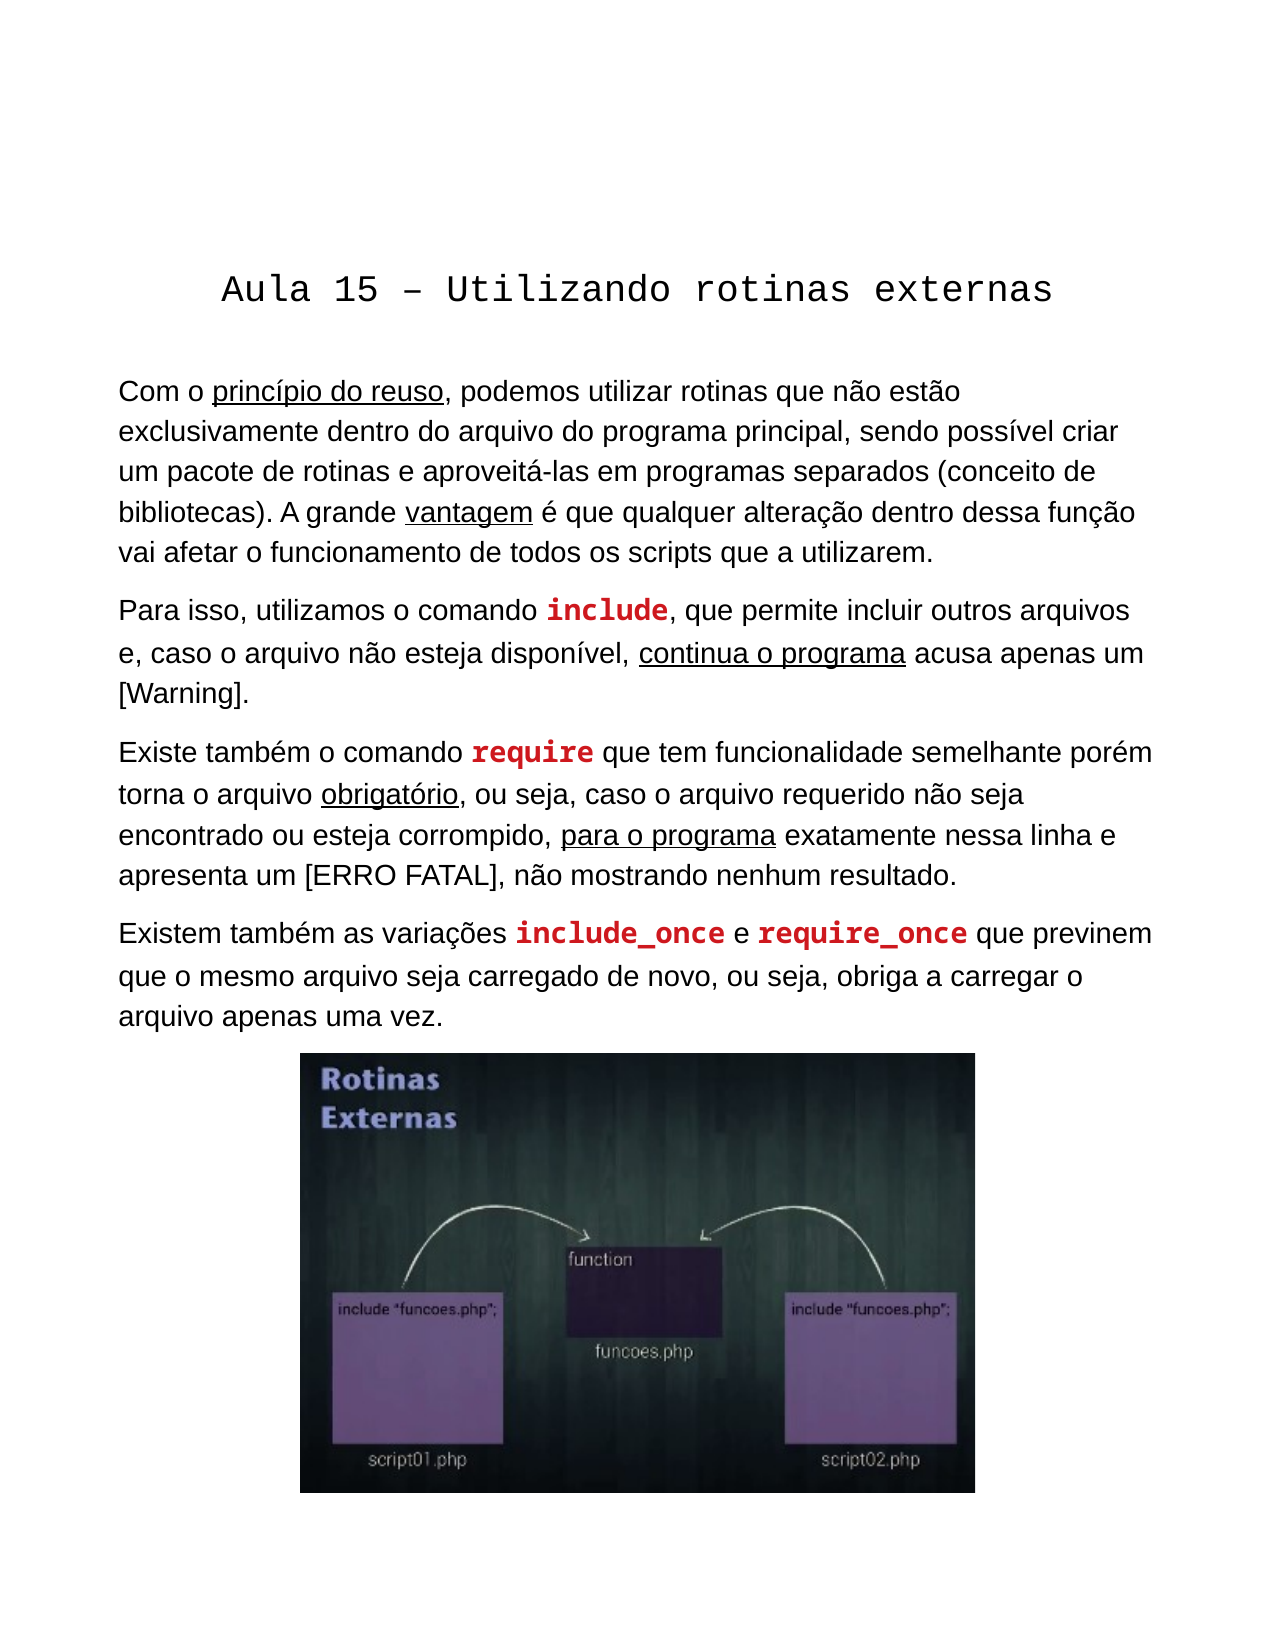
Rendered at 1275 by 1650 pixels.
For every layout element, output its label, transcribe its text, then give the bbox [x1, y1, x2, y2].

text Existem também as variações include_once e require_once que previnem que o mesmo arquivo seja carregado de novo, ou seja, obriga a carregar o arquivo apenas uma vez. [118, 912, 1157, 1033]
picture [300, 1053, 976, 1493]
text Para isso, utilizamos o comando include, que permite incluir outros arquivos e, caso o arquivo não esteja disponível, continua o programa acusa apenas um [Warning]. [118, 589, 1157, 710]
text Com o princípio do reuso, podemos utilizar rotinas que não estão exclusivamente dentro do arquivo do programa principal, sendo possível criar um pacote de rotinas e aproveitá-las em programas separados (conceito de bibliotecas). A grande vantagem é que qualquer alteração dentro dessa função vai afetar o funcionamento de todos os scripts que a utilizarem. [118, 374, 1157, 568]
subtitle Aula 15 – Utilizando rotinas externas [118, 270, 1157, 313]
text Existe também o comando require que tem funcionalidade semelhante porém torna o arquivo obrigatório, ou seja, caso o arquivo requerido não seja encontrado ou esteja corrompido, para o programa exatamente nessa linha e apresenta um [ERRO FATAL], não mostrando nenhum resultado. [118, 731, 1157, 891]
